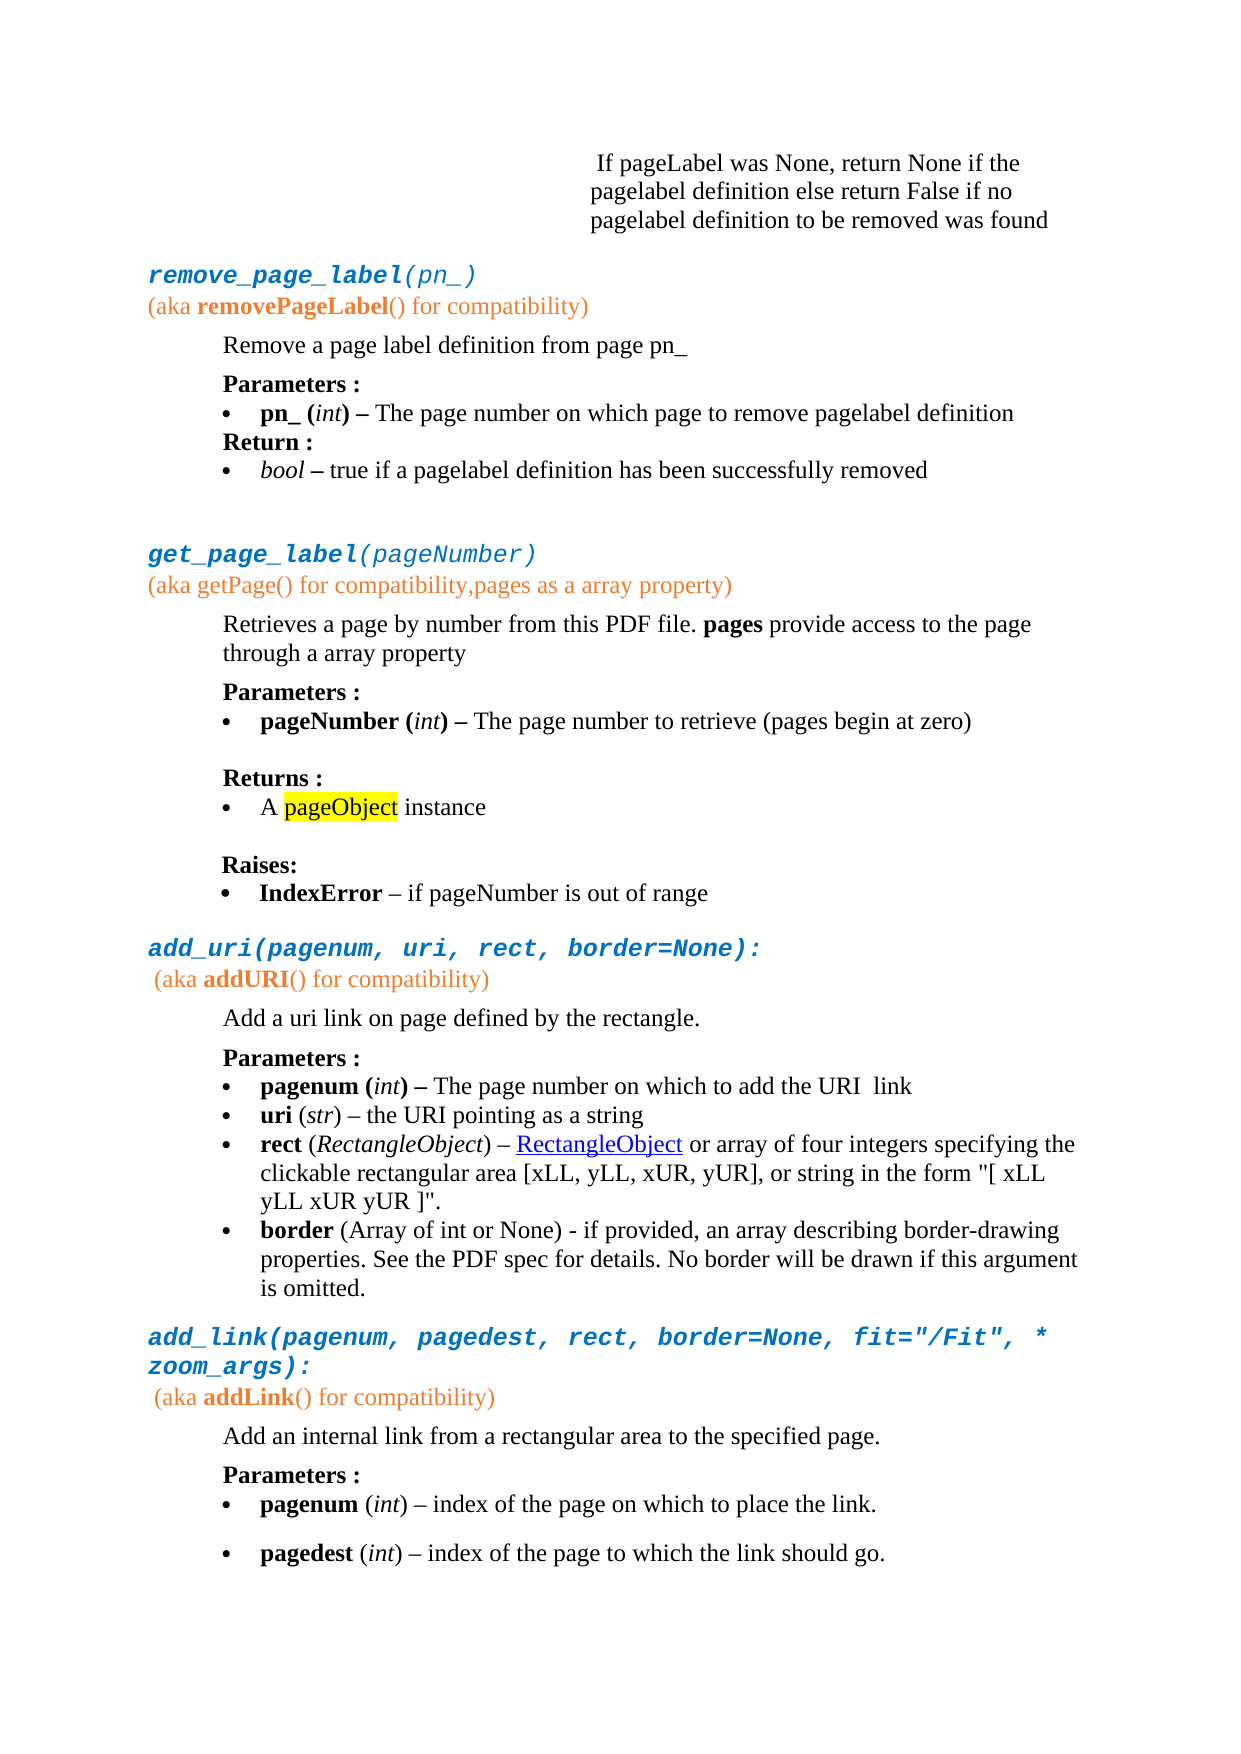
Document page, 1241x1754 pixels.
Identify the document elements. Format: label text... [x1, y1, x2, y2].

text Parameters : [223, 677, 1093, 706]
text remove_page_label(pn_) [148, 263, 1093, 291]
list pagenum (int) – The page number on which to add the URI link [223, 1071, 1093, 1100]
text Returns : [223, 763, 1093, 792]
text Raises: [221, 850, 1093, 878]
list rect (RectangleObject) – RectangleObject or array of four integers specifying the clickable rectangular area [xLL, yLL, xUR, yUR], or string in the form "[ xLL yLL xUR yUR ]". [223, 1129, 1093, 1215]
text (aka getPage() for compatibility,pages as a array property) [148, 570, 1093, 599]
text (aka addLink() for compatibility) [148, 1382, 1093, 1410]
text Add a uri link on page defined by the rectangle. [223, 1003, 1093, 1032]
text Parameters : [223, 369, 1093, 398]
list IndexError – if pageNumber is out of range [221, 878, 1093, 907]
text Parameters : [223, 1460, 1093, 1489]
list pageNumber (int) – The page number to retrieve (pages begin at zero) [223, 706, 1093, 735]
text Return : [223, 427, 1093, 456]
text add_link(pagenum, pagedest, rect, border=None, fit="/Fit", * zoom_args): [148, 1325, 1093, 1382]
text add_uri(pagenum, uri, rect, border=None): [148, 936, 1093, 964]
text (aka addURI() for compatibility) [148, 964, 1093, 993]
text If pageLabel was None, return None if the pagelabel definition else return False if no pagelabel definition to be removed was found [590, 148, 1093, 234]
list pn_ (int) – The page number on which page to remove pagelabel definition [223, 398, 1093, 427]
list pagedest (int) – index of the page to which the link should go. [223, 1538, 1093, 1567]
text Retrieves a page by number from this PDF file. pages provide access to the page through a array property [223, 609, 1093, 667]
list uri (str) – the URI pointing as a string [223, 1100, 1093, 1129]
list border (Array of int or None) - if provided, an array describing border-drawing properties. See the PDF spec for details. No border will be drawn if this argument is omitted. [223, 1215, 1093, 1301]
text Parameters : [223, 1043, 1093, 1071]
list A pageObject instance [223, 792, 1093, 821]
list bool – true if a pagelabel definition has been successfully removed [223, 456, 1093, 484]
text Add an internal link from a rectangular area to the specified page. [223, 1421, 1093, 1449]
text Remove a page label definition from page pn_ [223, 330, 1093, 359]
text (aka removePageLabel() for compatibility) [148, 291, 1093, 320]
list pagenum (int) – index of the page on which to place the link. [223, 1489, 1093, 1517]
text get_page_label(pageNumber) [148, 542, 1093, 570]
